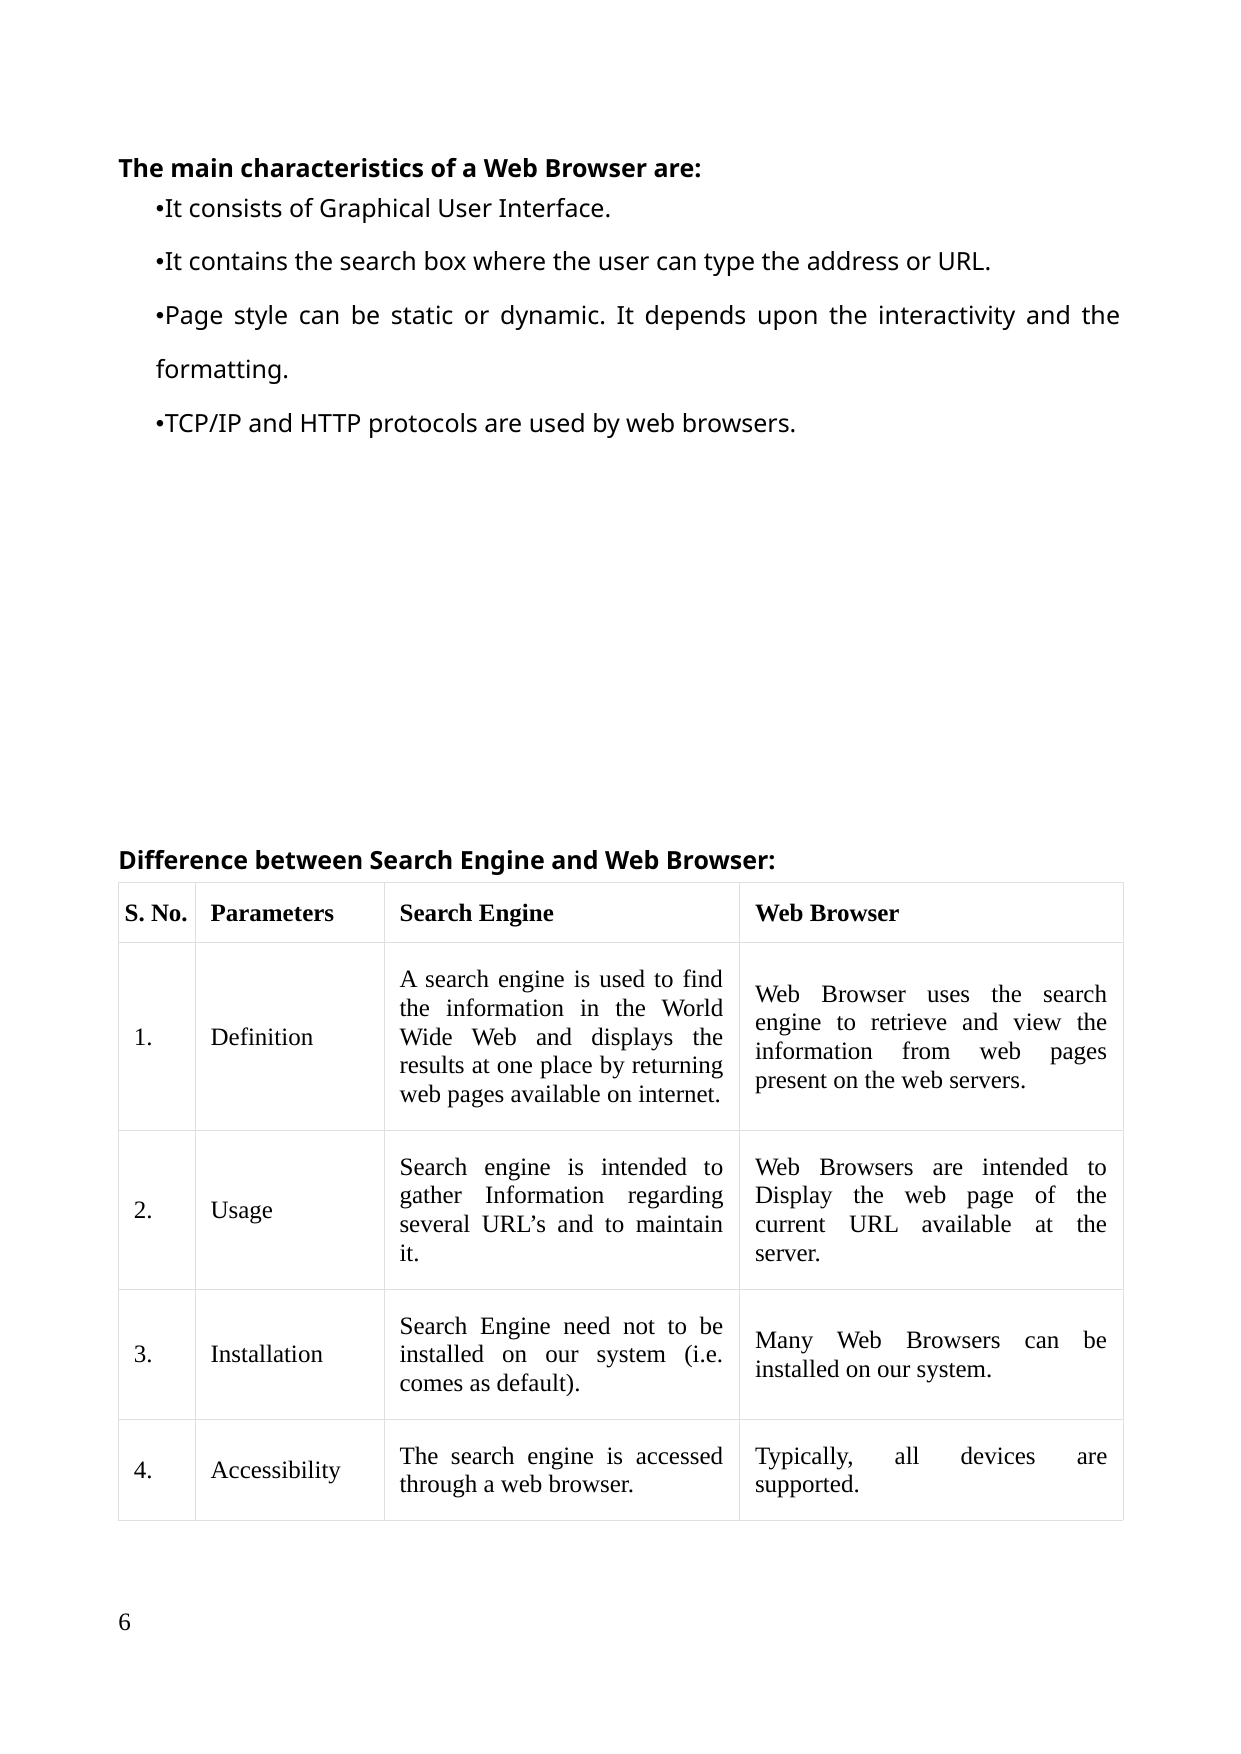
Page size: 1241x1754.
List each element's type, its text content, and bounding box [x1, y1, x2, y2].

table_cell Search engine is intended to gather Information regarding several URL’s and to maintain it. [385, 1131, 739, 1289]
table_header Parameters [196, 883, 384, 942]
table_cell Typically, all devices are supported. [740, 1420, 1123, 1520]
table_cell Accessibility [196, 1420, 384, 1520]
table_cell 1. [119, 943, 195, 1130]
list TCP/IP and HTTP protocols are used by web browsers. [156, 405, 1122, 439]
table_cell A search engine is used to find the information in the World Wide Web and displays the results at one place by returning web pages available on internet. [385, 943, 739, 1130]
table_header Web Browser [740, 883, 1123, 942]
table_cell Web Browsers are intended to Display the web page of the current URL available at the server. [740, 1131, 1123, 1289]
table_cell Web Browser uses the search engine to retrieve and view the information from web pages present on the web servers. [740, 943, 1123, 1130]
table_header S. No. [119, 883, 195, 942]
table_cell Definition [196, 943, 384, 1130]
list It consists of Graphical User Interface. [156, 190, 1122, 224]
table_header Search Engine [385, 883, 739, 942]
table_cell The search engine is accessed through a web browser. [385, 1420, 739, 1520]
text Difference between Search Engine and Web Browser: [118, 843, 1122, 877]
table_cell Usage [196, 1131, 384, 1289]
list Page style can be static or dynamic. It depends upon the interactivity and the formatting. [156, 298, 1122, 386]
table_cell Installation [196, 1290, 384, 1419]
text The main characteristics of a Web Browser are: [118, 151, 1122, 185]
list It contains the search box where the user can type the address or URL. [156, 244, 1122, 278]
table_cell Many Web Browsers can be installed on our system. [740, 1290, 1123, 1419]
table_cell 2. [119, 1131, 195, 1289]
table_cell 4. [119, 1420, 195, 1520]
table_cell 3. [119, 1290, 195, 1419]
table_cell Search Engine need not to be installed on our system (i.e. comes as default). [385, 1290, 739, 1419]
